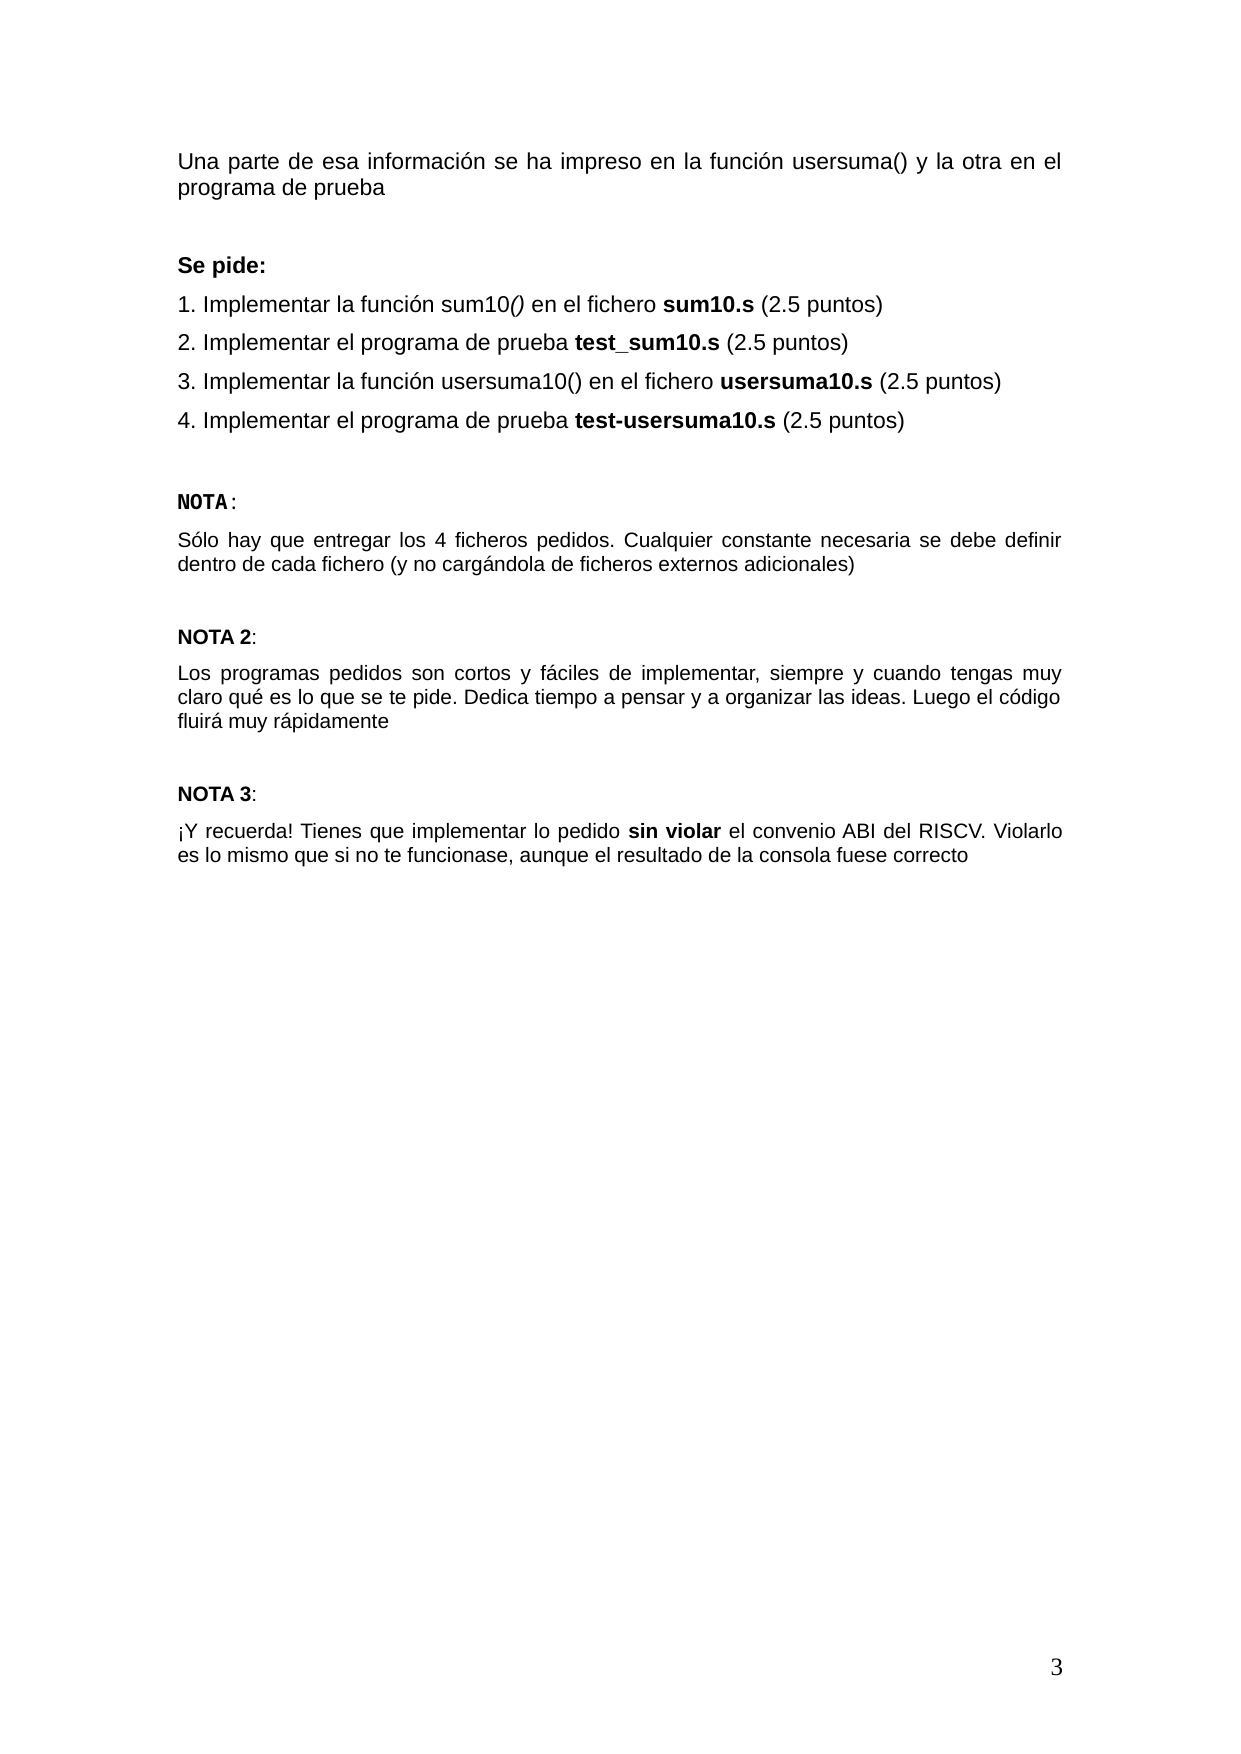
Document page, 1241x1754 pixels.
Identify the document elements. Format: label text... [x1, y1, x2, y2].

text Se pide: [177, 252, 1063, 278]
text 3. Implementar la función usersuma10() en el fichero usersuma10.s (2.5 puntos) [177, 368, 1063, 394]
text 4. Implementar el programa de prueba test-usersuma10.s (2.5 puntos) [177, 407, 1063, 433]
text 1. Implementar la función sum10() en el fichero sum10.s (2.5 puntos) [177, 291, 1063, 317]
text NOTA: [177, 487, 1063, 515]
text ¡Y recuerda! Tienes que implementar lo pedido sin violar el convenio ABI del RISCV. Violarlo es lo mismo que si no te funcionase, aunque el resultado de la consola fuese correcto [177, 818, 1063, 866]
text Sólo hay que entregar los 4 ficheros pedidos. Cualquier constante necesaria se debe definir dentro de cada fichero (y no cargándola de ficheros externos adicionales) [177, 528, 1063, 576]
text Los programas pedidos son cortos y fáciles de implementar, siempre y cuando tengas muy claro qué es lo que se te pide. Dedica tiempo a pensar y a organizar las ideas. Luego el código fluirá muy rápidamente [177, 661, 1063, 733]
text 2. Implementar el programa de prueba test_sum10.s (2.5 puntos) [177, 329, 1063, 356]
text Una parte de esa información se ha impreso en la función usersuma() y la otra en el programa de prueba [177, 148, 1063, 200]
text NOTA 3: [177, 782, 1063, 806]
text NOTA 2: [177, 625, 1063, 649]
